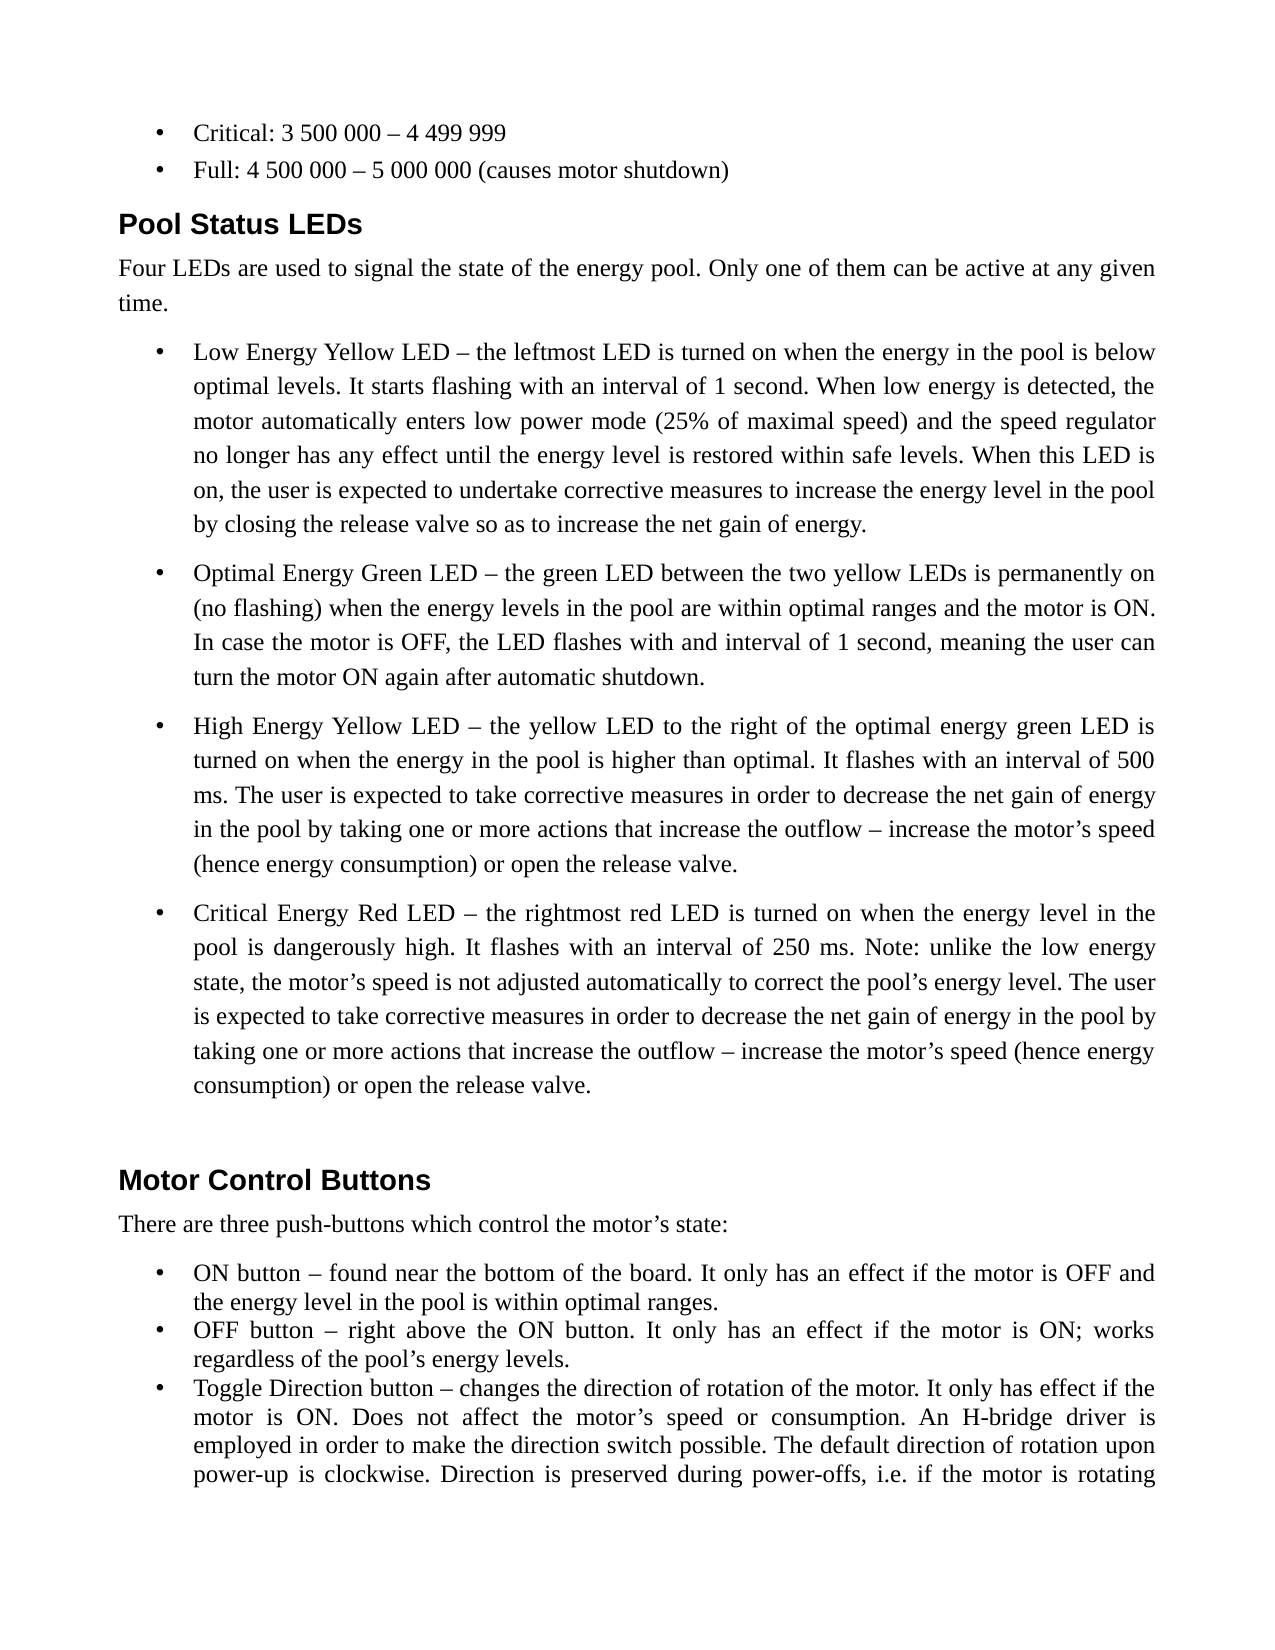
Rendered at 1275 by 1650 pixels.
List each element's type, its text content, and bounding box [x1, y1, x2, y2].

list OFF button – right above the ON button. It only has an effect if the motor is ON; works regardless of the pool’s energy levels. [156, 1315, 1157, 1373]
list Critical: 3 500 000 – 4 499 999 [156, 118, 1157, 147]
list Toggle Direction button – changes the direction of rotation of the motor. It only has effect if the motor is ON. Does not affect the motor’s speed or consumption. An H-bridge driver is employed in order to make the direction switch possible. The default direction of rotation upon power-up is clockwise. Direction is preserved during power-offs, i.e. if the motor is rotating [156, 1373, 1157, 1488]
list Full: 4 500 000 – 5 000 000 (causes motor shutdown) [156, 155, 1157, 184]
text There are three push-buttons which control the motor’s state: [118, 1209, 1157, 1238]
text Four LEDs are used to signal the state of the energy pool. Only one of them can be active at any given time. [118, 253, 1157, 317]
list Critical Energy Red LED – the rightmost red LED is turned on when the energy level in the pool is dangerously high. It flashes with an interval of 250 ms. Note: unlike the low energy state, the motor’s speed is not adjusted automatically to correct the pool’s energy level. The user is expected to take corrective measures in order to decrease the net gain of energy in the pool by taking one or more actions that increase the outflow – increase the motor’s speed (hence energy consumption) or open the release valve. [156, 898, 1157, 1099]
list High Energy Yellow LED – the yellow LED to the right of the optimal energy green LED is turned on when the energy in the pool is higher than optimal. It flashes with an interval of 500 ms. The user is expected to take corrective measures in order to decrease the net gain of energy in the pool by taking one or more actions that increase the outflow – increase the motor’s speed (hence energy consumption) or open the release valve. [156, 711, 1157, 877]
subtitle Motor Control Buttons [118, 1163, 1157, 1196]
list Low Energy Yellow LED – the leftmost LED is turned on when the energy in the pool is below optimal levels. It starts flashing with an interval of 1 second. When low energy is detected, the motor automatically enters low power mode (25% of maximal speed) and the speed regulator no longer has any effect until the energy level is restored within safe levels. When this LED is on, the user is expected to undertake corrective measures to increase the energy level in the pool by closing the release valve so as to increase the net gain of energy. [156, 337, 1157, 538]
list ON button – found near the bottom of the board. It only has an effect if the motor is OFF and the energy level in the pool is within optimal ranges. [156, 1258, 1157, 1315]
subtitle Pool Status LEDs [118, 207, 1157, 241]
list Optimal Energy Green LED – the green LED between the two yellow LEDs is permanently on (no flashing) when the energy levels in the pool are within optimal ranges and the motor is ON. In case the motor is OFF, the LED flashes with and interval of 1 second, meaning the user can turn the motor ON again after automatic shutdown. [156, 558, 1157, 691]
